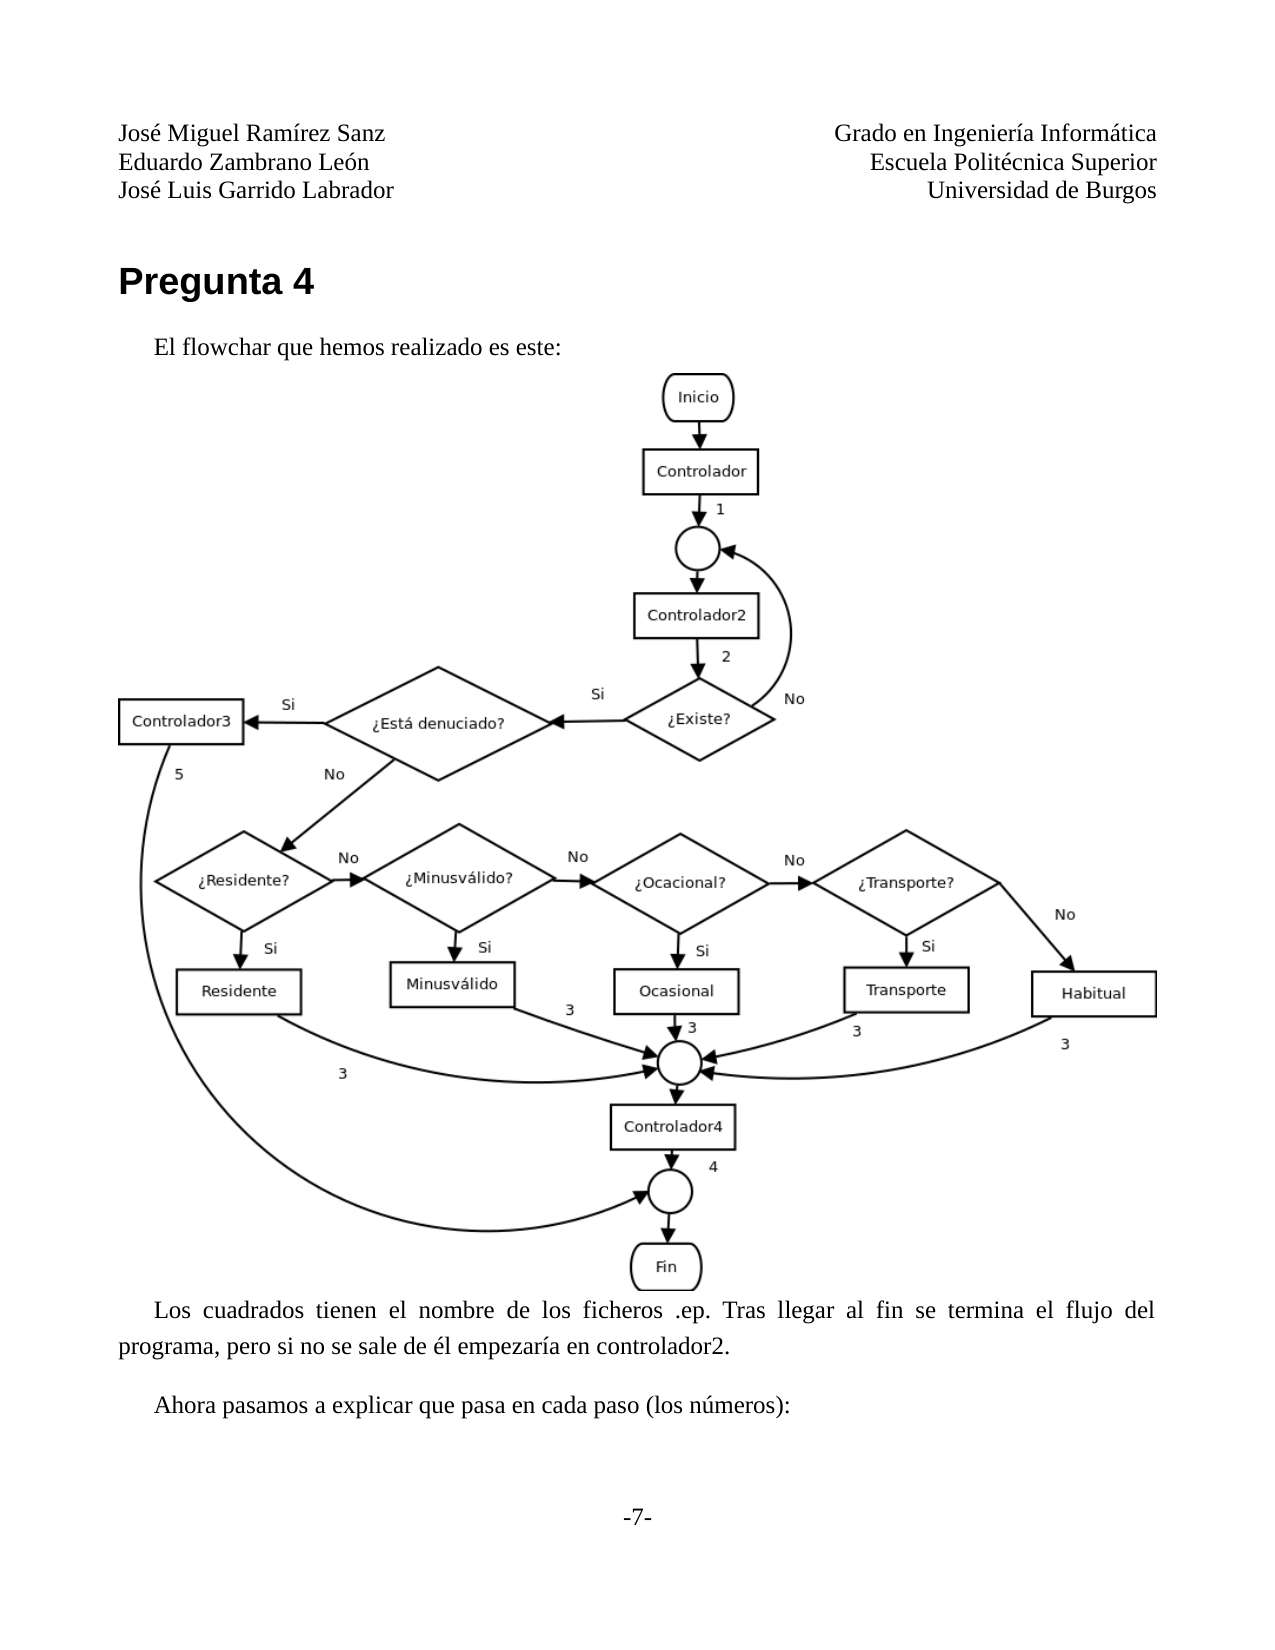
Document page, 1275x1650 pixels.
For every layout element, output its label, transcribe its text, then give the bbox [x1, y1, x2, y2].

text Ahora pasamos a explicar que pasa en cada paso (los números): [118, 1385, 1157, 1420]
picture [118, 373, 1157, 1291]
text El flowchar que hemos realizado es este: [118, 327, 1157, 362]
subtitle Pregunta 4 [118, 259, 1157, 302]
text Los cuadrados tienen el nombre de los ficheros .ep. Tras llegar al fin se termina el flujo del programa, pero si no se sale de él empezaría en controlador2. [118, 1291, 1157, 1361]
